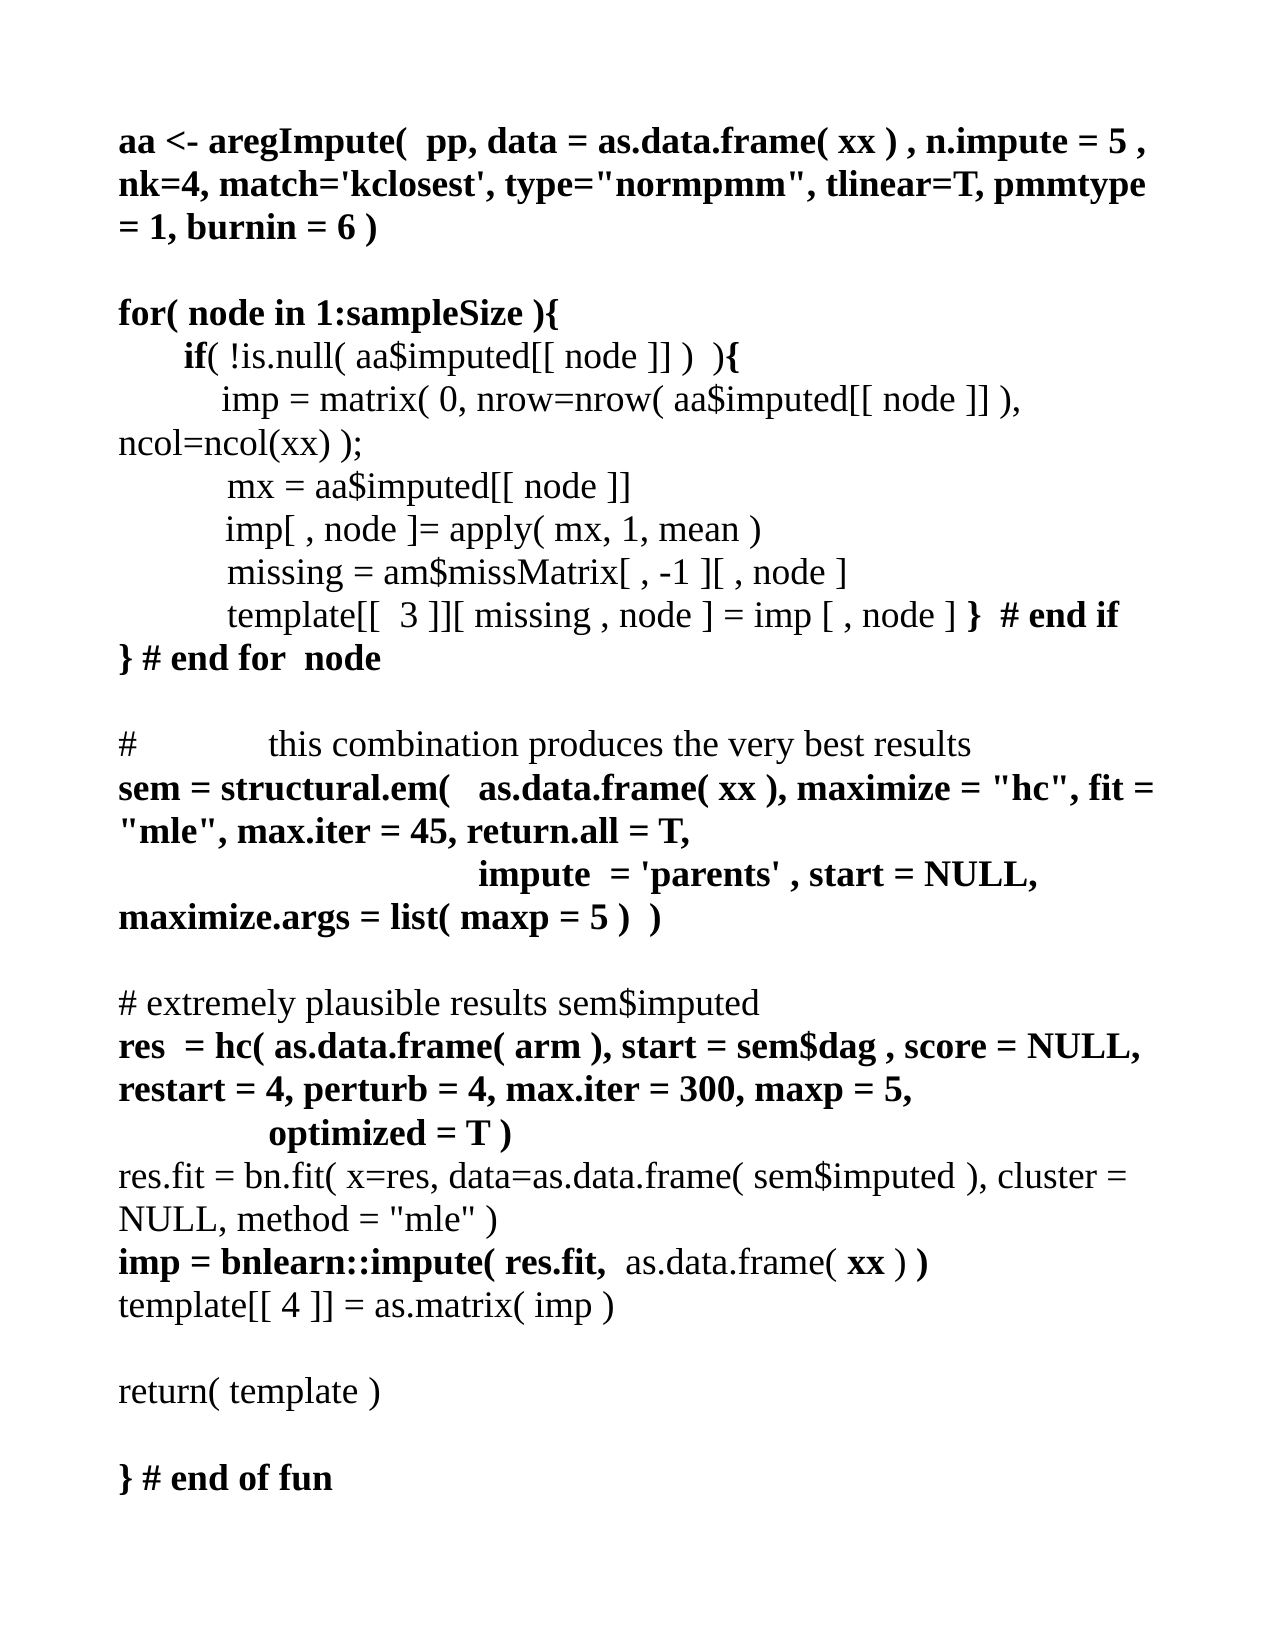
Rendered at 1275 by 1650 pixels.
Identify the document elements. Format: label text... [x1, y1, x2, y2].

text res.fit = bn.fit( x=res, data=as.data.frame( sem$imputed ), cluster = NULL, method = "mle" ) [118, 1153, 1157, 1239]
text optimized = T ) [118, 1110, 1157, 1153]
text } # end of fun [118, 1455, 1157, 1498]
text imp = bnlearn::impute( res.fit, as.data.frame( xx ) ) [118, 1239, 1157, 1282]
text imp = matrix( 0, nrow=nrow( aa$imputed[[ node ]] ), ncol=ncol(xx) ); [118, 377, 1157, 463]
text aa <- aregImpute( pp, data = as.data.frame( xx ) , n.impute = 5 , nk=4, match='kclosest', type="normpmm", tlinear=T, pmmtype = 1, burnin = 6 ) [118, 118, 1157, 247]
text mx = aa$imputed[[ node ]] [118, 463, 1157, 506]
text res = hc( as.data.frame( arm ), start = sem$dag , score = NULL, restart = 4, perturb = 4, max.iter = 300, maxp = 5, [118, 1024, 1157, 1110]
text for( node in 1:sampleSize ){ [118, 291, 1157, 334]
text impute = 'parents' , start = NULL, maximize.args = list( maxp = 5 ) ) [118, 851, 1157, 937]
text return( template ) [118, 1369, 1157, 1412]
text } # end for node [118, 636, 1157, 679]
text # extremely plausible results sem$imputed [118, 981, 1157, 1024]
text if( !is.null( aa$imputed[[ node ]] ) ){ [118, 334, 1157, 377]
text template[[ 4 ]] = as.matrix( imp ) [118, 1282, 1157, 1326]
text # this combination produces the very best results [118, 722, 1157, 765]
text imp[ , node ]= apply( mx, 1, mean ) [118, 506, 1157, 549]
text template[[ 3 ]][ missing , node ] = imp [ , node ] } # end if [118, 592, 1157, 636]
text missing = am$missMatrix[ , -1 ][ , node ] [118, 549, 1157, 592]
text sem = structural.em( as.data.frame( xx ), maximize = "hc", fit = "mle", max.iter = 45, return.all = T, [118, 765, 1157, 851]
